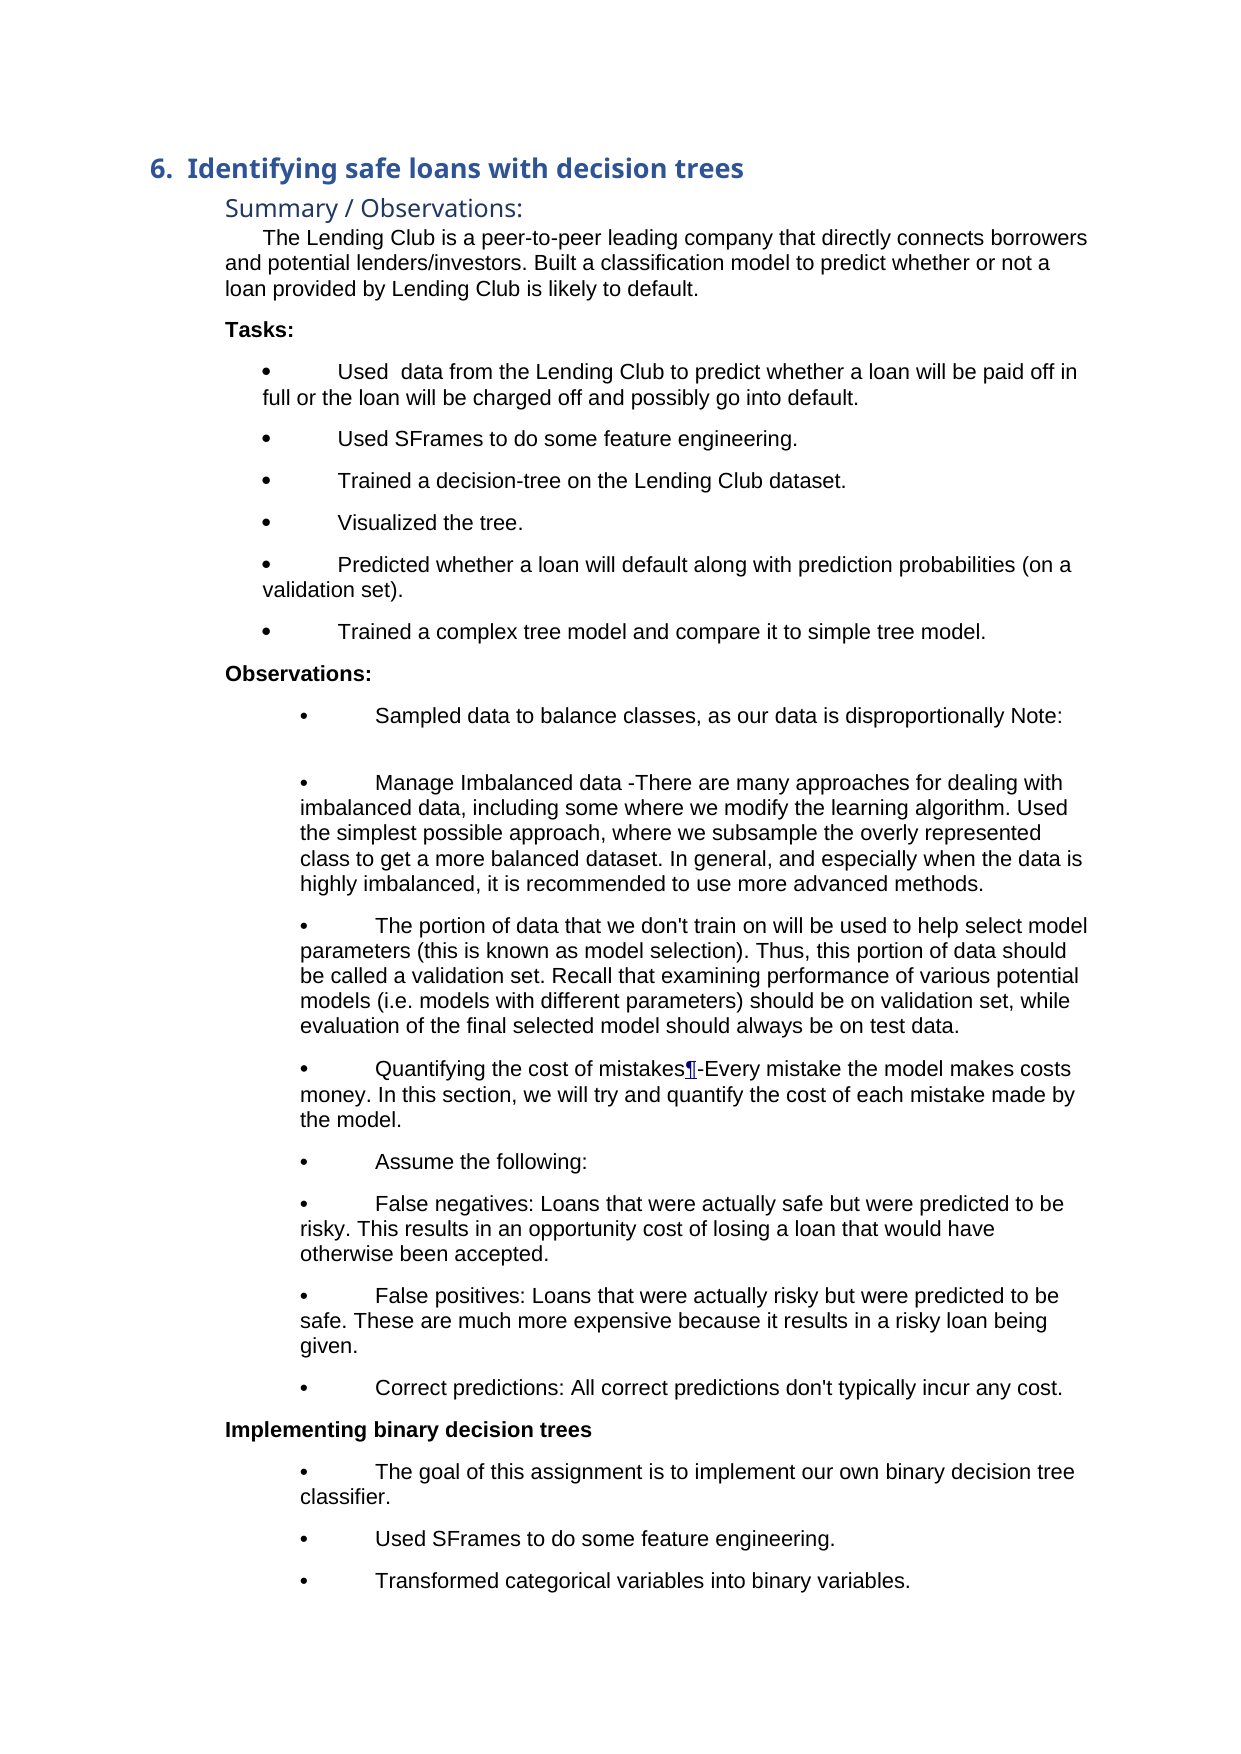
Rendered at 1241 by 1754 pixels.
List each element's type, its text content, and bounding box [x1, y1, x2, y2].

list Predicted whether a loan will default along with prediction probabilities (on a validation set). [262, 552, 1090, 602]
list The goal of this assignment is to implement our own binary decision tree classifier. [300, 1459, 1090, 1509]
list Quantifying the cost of mistakes¶-Every mistake the model makes costs money. In this section, we will try and quantify the cost of each mistake made by the model. [300, 1055, 1090, 1132]
list Used data from the Lending Club to predict whether a loan will be paid off in full or the loan will be charged off and possibly go into default. [262, 359, 1090, 410]
list False positives: Loans that were actually risky but were predicted to be safe. These are much more expensive because it results in a risky loan being given. [300, 1283, 1090, 1358]
list Trained a complex tree model and compare it to simple tree model. [262, 619, 1090, 644]
list Assume the following: [300, 1149, 1090, 1174]
text The Lending Club is a peer-to-peer leading company that directly connects borrowers and potential lenders/investors. Built a classification model to predict whether or not a loan provided by Lending Club is likely to default. [225, 225, 1090, 301]
list False negatives: Loans that were actually safe but were predicted to be risky. This results in an opportunity cost of losing a loan that would have otherwise been accepted. [300, 1191, 1090, 1266]
list The portion of data that we don't train on will be used to help select model parameters (this is known as model selection). Thus, this portion of data should be called a validation set. Recall that examining performance of various potential models (i.e. models with different parameters) should be on validation set, while evaluation of the final selected model should always be on test data. [300, 913, 1090, 1039]
subtitle Identifying safe loans with decision trees [150, 150, 1090, 187]
list Used SFrames to do some feature engineering. [300, 1526, 1090, 1551]
text Observations: [225, 661, 1090, 686]
list Correct predictions: All correct predictions don't typically incur any cost. [300, 1375, 1090, 1400]
subtitle Summary / Observations: [150, 191, 1090, 225]
text Tasks: [187, 317, 1090, 343]
list Visualized the tree. [262, 510, 1090, 535]
list Manage Imbalanced data -There are many approaches for dealing with imbalanced data, including some where we modify the learning algorithm. Used the simplest possible approach, where we subsample the overly represented class to get a more balanced dataset. In general, and especially when the data is highly imbalanced, it is recommended to use more advanced methods. [300, 770, 1090, 896]
list Transformed categorical variables into binary variables. [300, 1568, 1090, 1593]
text Implementing binary decision trees [225, 1417, 1090, 1442]
list Sampled data to balance classes, as our data is disproportionally Note: [300, 703, 1090, 753]
list Used SFrames to do some feature engineering. [262, 426, 1090, 452]
list Trained a decision-tree on the Lending Club dataset. [262, 468, 1090, 493]
